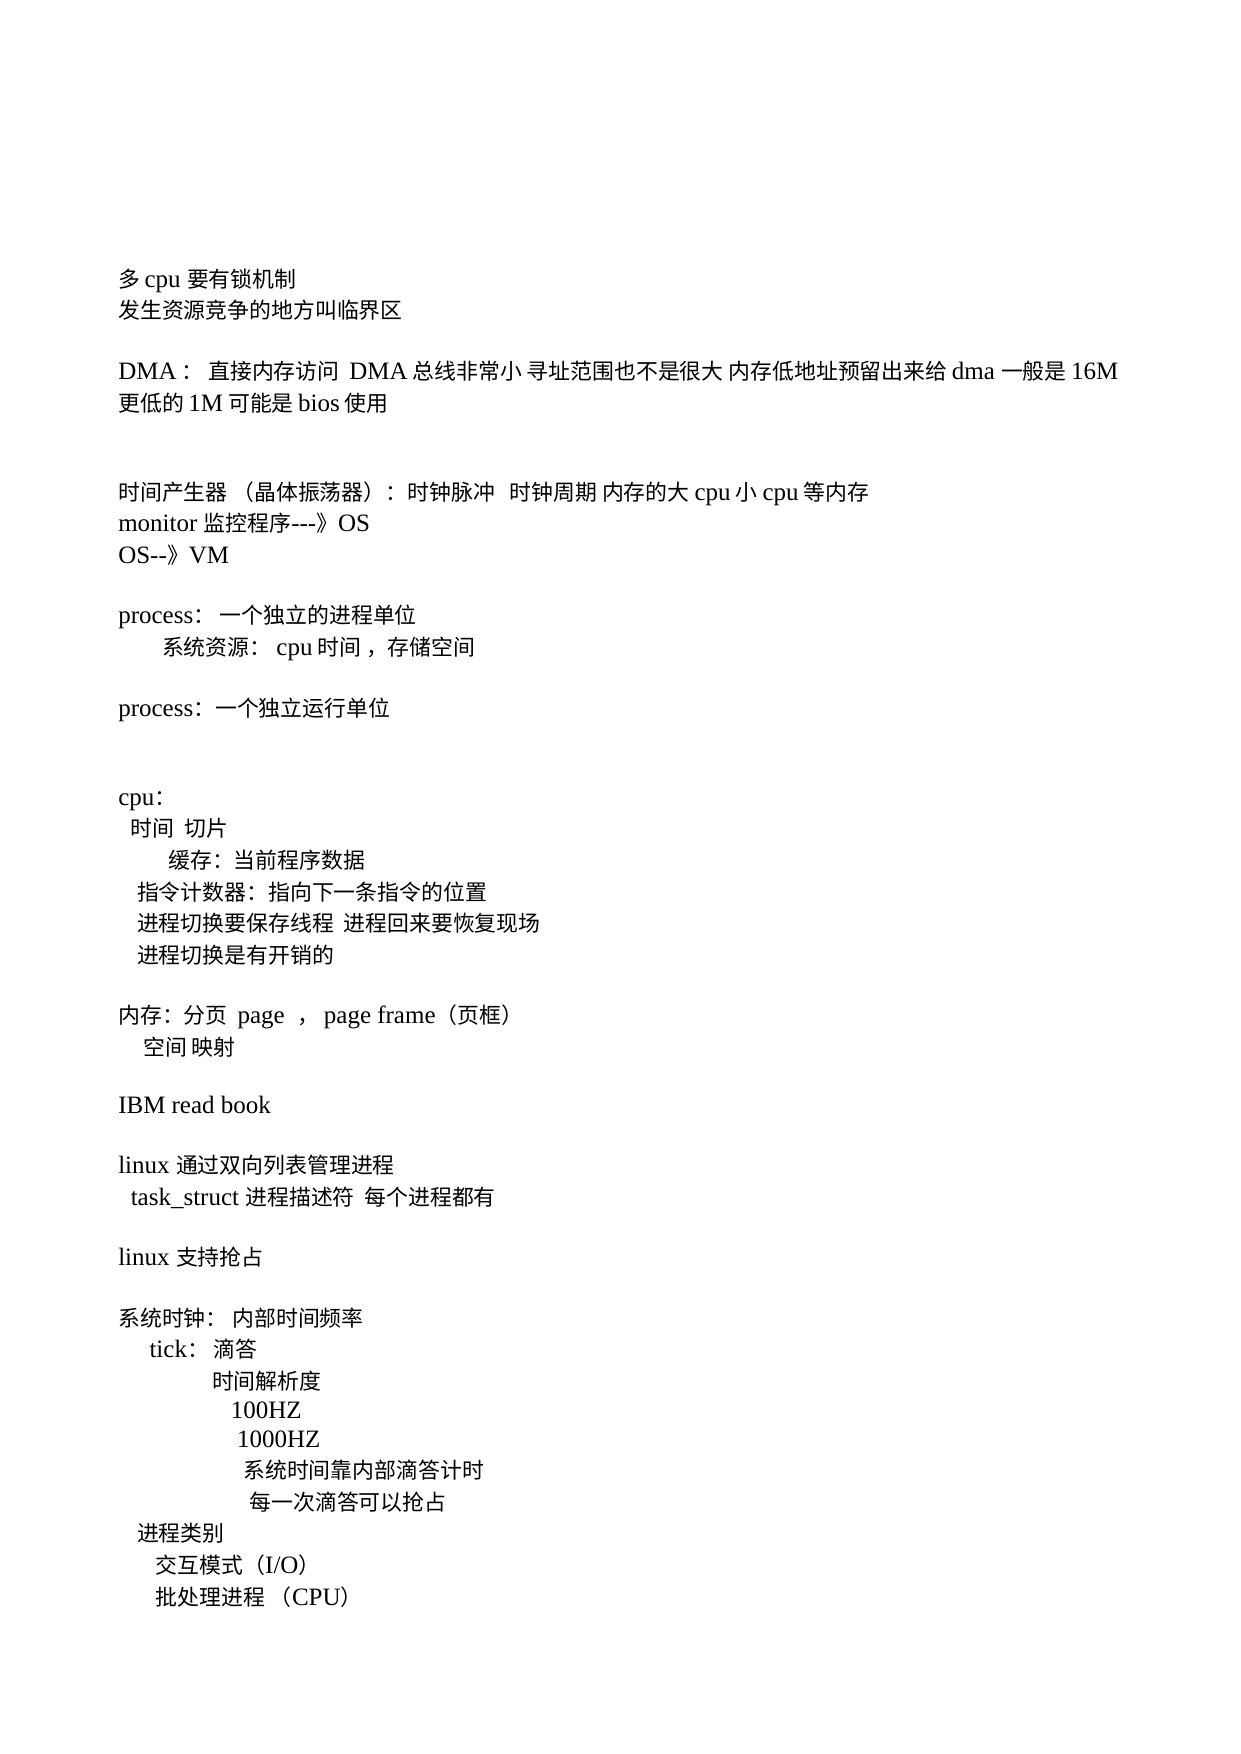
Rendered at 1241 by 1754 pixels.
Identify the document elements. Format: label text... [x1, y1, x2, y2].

text linux 支持抢占 [118, 1240, 1122, 1272]
text 交互模式（I/O） [118, 1548, 1122, 1580]
text 1000HZ [118, 1424, 1122, 1453]
text process：一个独立运行单位 [118, 691, 1122, 722]
text 每一次滴答可以抢占 [118, 1485, 1122, 1516]
text monitor 监控程序---》OS [118, 506, 1122, 538]
text 100HZ [118, 1396, 1122, 1424]
text tick： 滴答 [118, 1332, 1122, 1364]
text 指令计数器：指向下一条指令的位置 [118, 875, 1122, 906]
text OS--》VM [118, 538, 1122, 570]
text 缓存：当前程序数据 [118, 843, 1122, 875]
text 时间 切片 [118, 811, 1122, 843]
text 时间产生器 （晶体振荡器）：时钟脉冲 时钟周期 内存的大 cpu小 cpu等内存 [118, 475, 1122, 506]
text 空间 映射 [118, 1030, 1122, 1062]
text 更低的1M可能是bios使用 [118, 386, 1122, 417]
text 进程类别 [118, 1516, 1122, 1548]
text 多cpu 要有锁机制 [118, 262, 1122, 293]
text 内存：分页 page ， page frame（页框） [118, 998, 1122, 1030]
text 系统时间靠内部滴答计时 [118, 1453, 1122, 1485]
text 时间解析度 [118, 1364, 1122, 1396]
text DMA ： 直接内存访问 DMA 总线非常小 寻址范围也不是很大 内存低地址预留出来给dma 一般是16M [118, 354, 1122, 386]
text process： 一个独立的进程单位 [118, 598, 1122, 630]
text cpu： [118, 780, 1122, 811]
text IBM read book [118, 1091, 1122, 1119]
text 批处理进程 （CPU） [118, 1580, 1122, 1611]
text 系统时钟： 内部时间频率 [118, 1301, 1122, 1332]
text 发生资源竞争的地方叫临界区 [118, 293, 1122, 325]
text 进程切换是有开销的 [118, 938, 1122, 970]
text 系统资源： cpu时间 ，存储空间 [118, 630, 1122, 662]
text task_struct 进程描述符 每个进程都有 [118, 1180, 1122, 1211]
text linux 通过双向列表管理进程 [118, 1148, 1122, 1180]
text 进程切换要保存线程 进程回来要恢复现场 [118, 906, 1122, 938]
